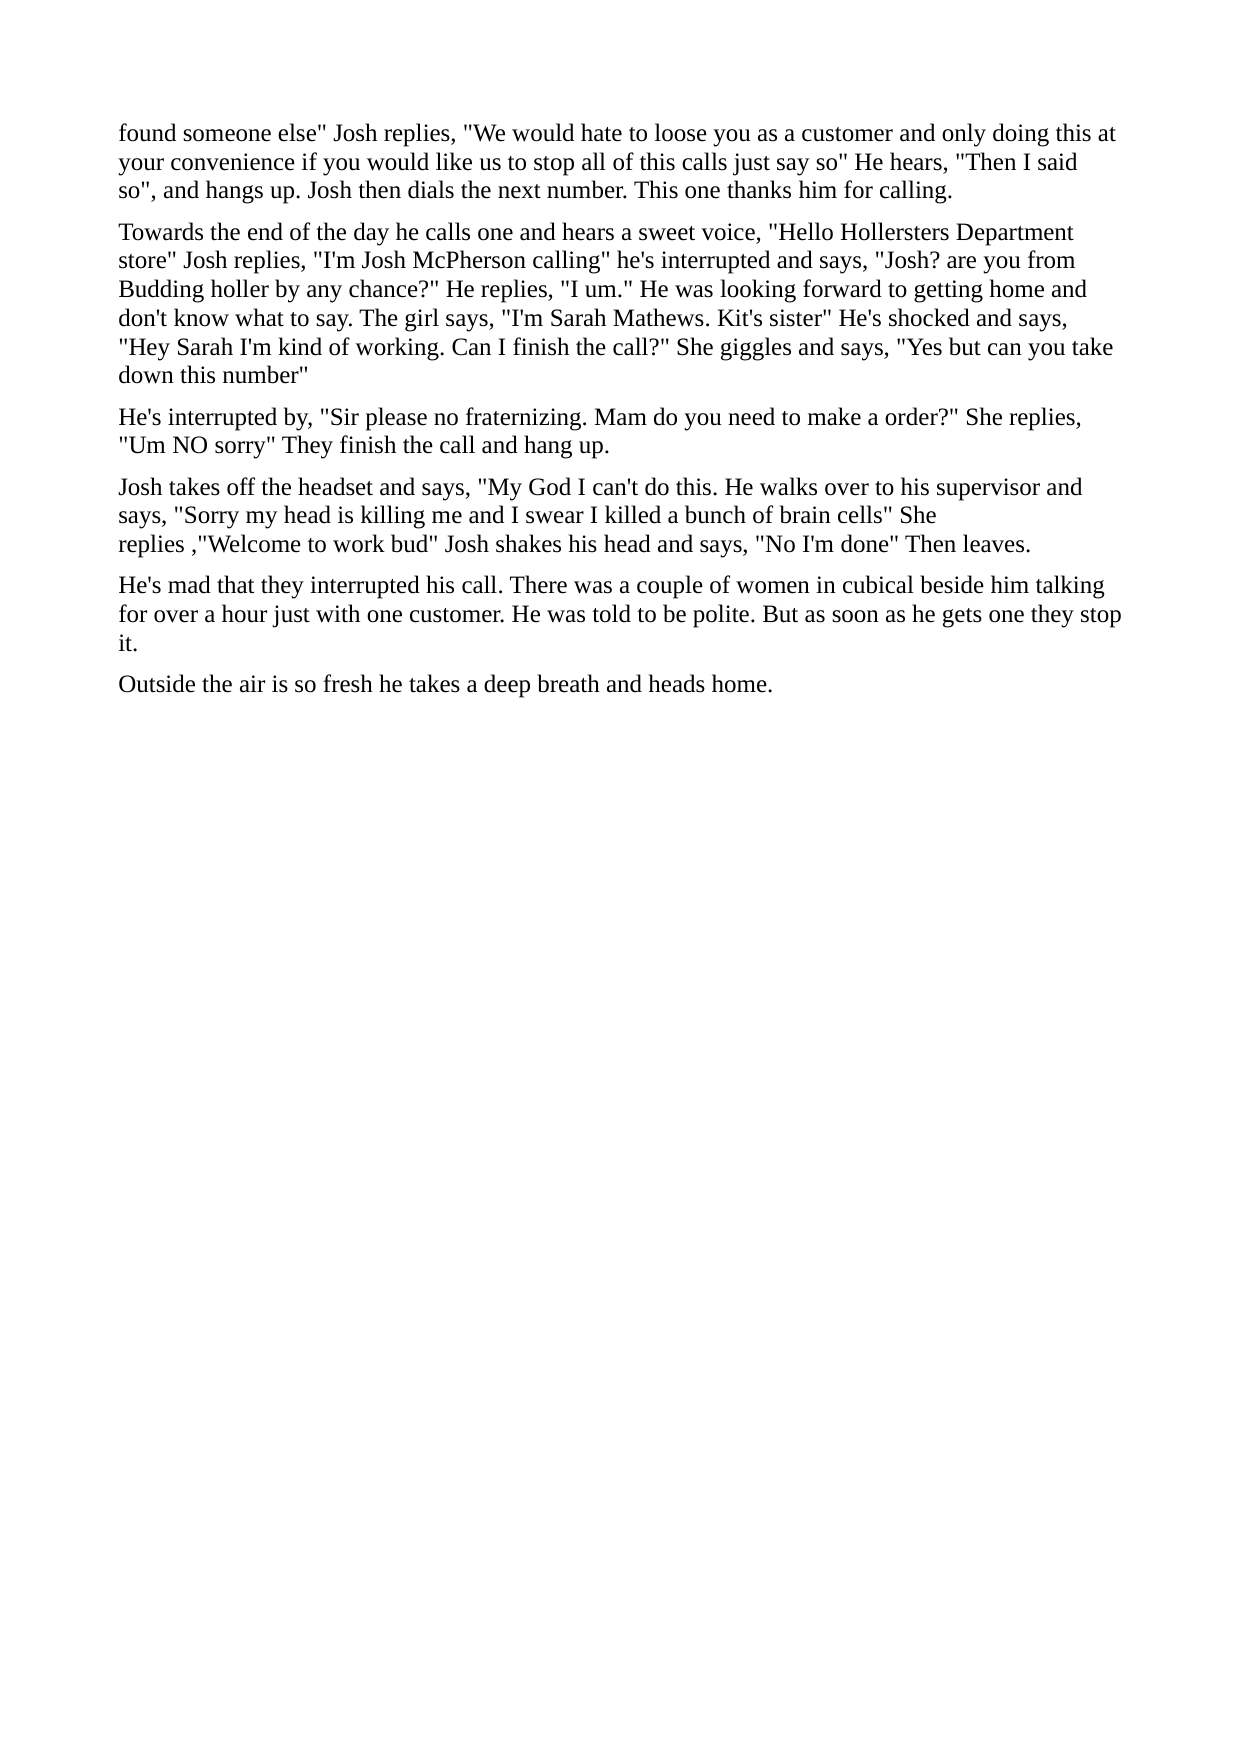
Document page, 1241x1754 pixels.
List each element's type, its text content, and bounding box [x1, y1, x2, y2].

text Josh takes off the headset and says, "My God I can't do this. He walks over to his supervisor and says, "Sorry my head is killing me and I swear I killed a bunch of brain cells" She replies ,"Welcome to work bud" Josh shakes his head and says, "No I'm done" Then leaves. [118, 472, 1122, 558]
text He's interrupted by, "Sir please no fraternizing. Mam do you need to make a order?" She replies, "Um NO sorry" They finish the call and hang up. [118, 402, 1122, 459]
text found someone else" Josh replies, "We would hate to loose you as a customer and only doing this at your convenience if you would like us to stop all of this calls just say so" He hears, "Then I said so", and hangs up. Josh then dials the next number. This one thanks him for calling. [118, 118, 1122, 204]
text He's mad that they interrupted his call. There was a couple of women in cubical beside him talking for over a hour just with one customer. He was told to be polite. But as soon as he gets one they stop it. [118, 571, 1122, 657]
text Outside the air is so fresh he takes a deep breath and heads home. [118, 669, 1122, 698]
text Towards the end of the day he calls one and hears a sweet voice, "Hello Hollersters Department store" Josh replies, "I'm Josh McPherson calling" he's interrupted and says, "Josh? are you from Budding holler by any chance?" He replies, "I um." He was looking forward to getting home and don't know what to say. The girl says, "I'm Sarah Mathews. Kit's sister" He's shocked and says, "Hey Sarah I'm kind of working. Can I finish the call?" She giggles and says, "Yes but can you take down this number" [118, 217, 1122, 389]
